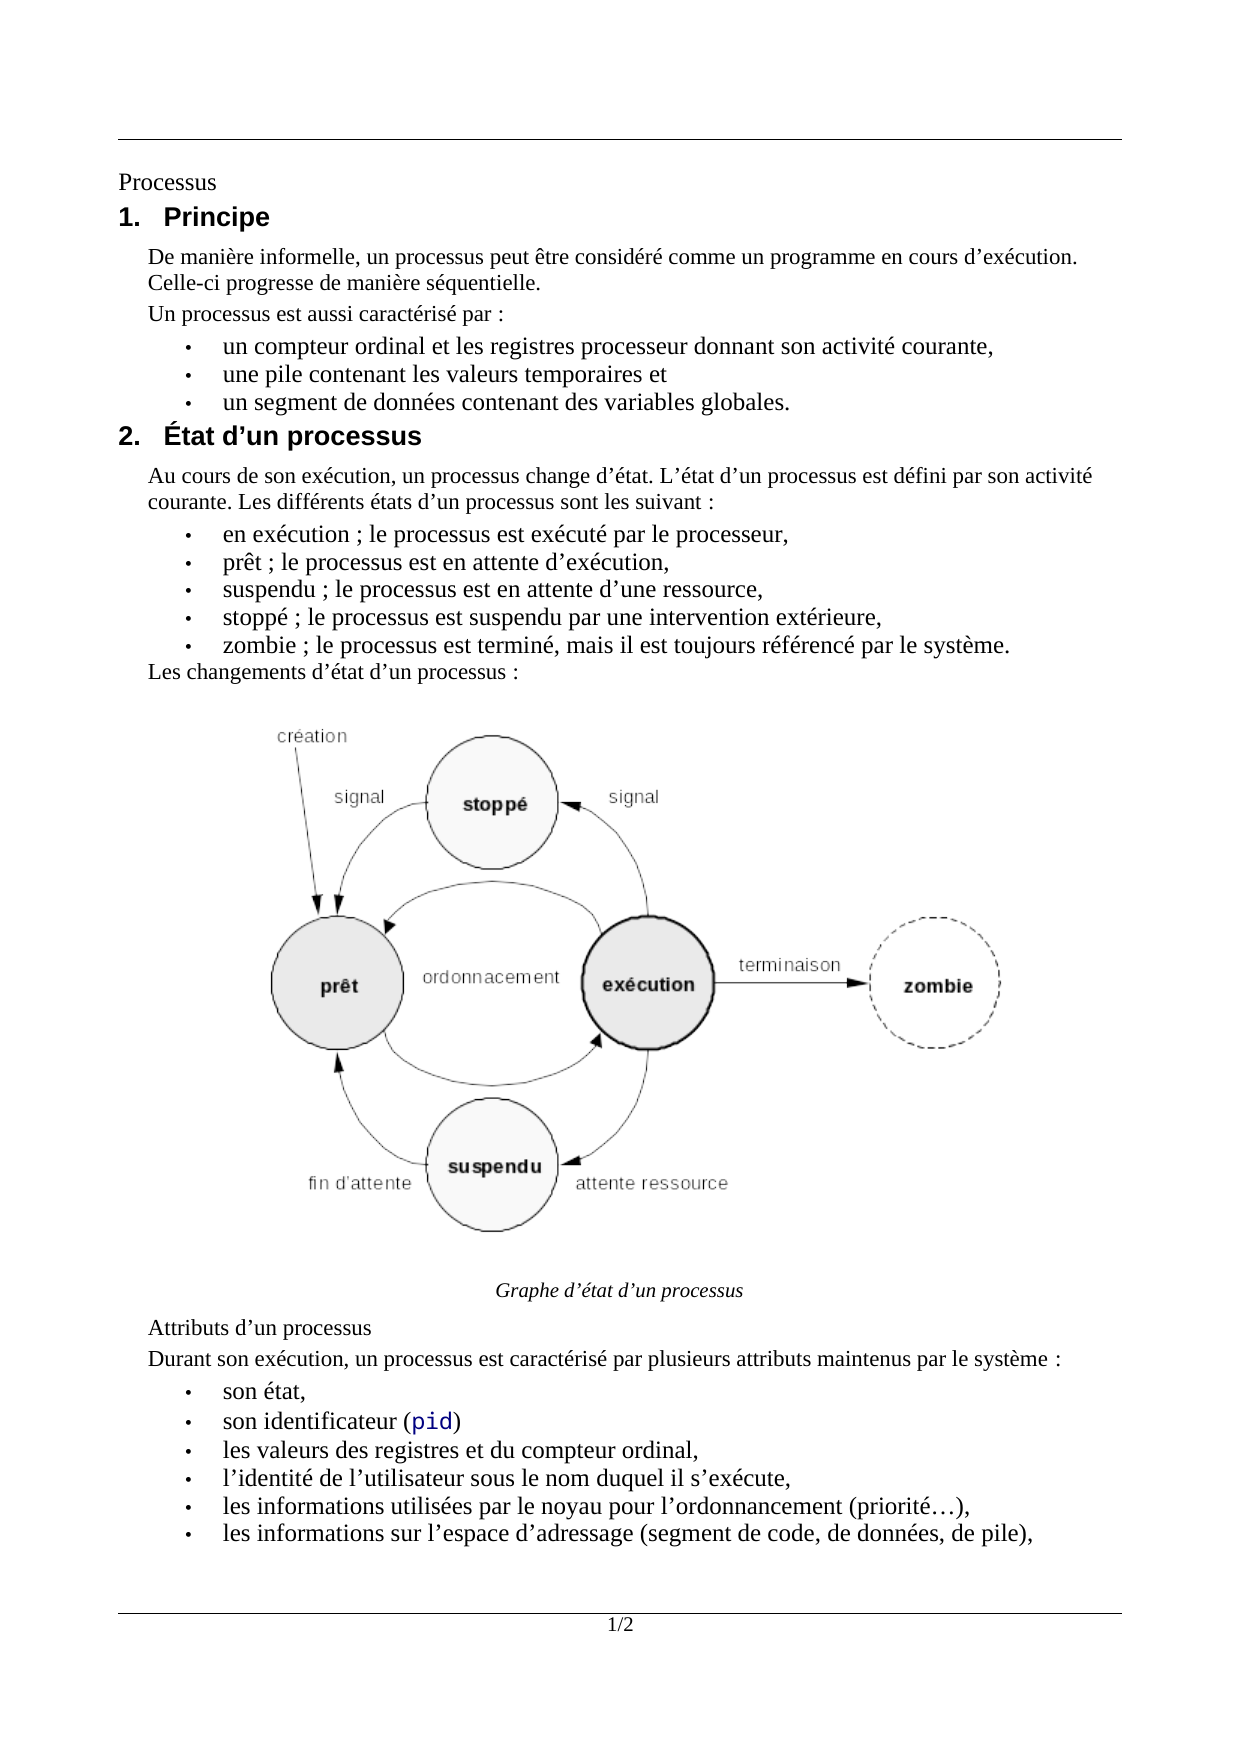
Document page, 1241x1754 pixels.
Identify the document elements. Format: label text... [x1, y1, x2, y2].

list son état, [185, 1377, 1122, 1405]
list l’identité de l’utilisateur sous le nom duquel il s’exécute, [185, 1464, 1122, 1492]
list en exécution ; le processus est exécuté par le processeur, [185, 520, 1122, 548]
subtitle Principe [118, 202, 1122, 232]
list les informations utilisées par le noyau pour l’ordonnancement (priorité…), [185, 1492, 1122, 1519]
list les informations sur l’espace d’adressage (segment de code, de données, de pile), [185, 1519, 1122, 1547]
list zombie ; le processus est terminé, mais il est toujours référencé par le système. [185, 631, 1122, 659]
text De manière informelle, un processus peut être considéré comme un programme en cours d’exécution. Celle-ci progresse de manière séquentielle. [148, 244, 1122, 295]
list un segment de données contenant des variables globales. [185, 388, 1122, 415]
text Attributs d’un processus [148, 1315, 1122, 1340]
list un compteur ordinal et les registres processeur donnant son activité courante, [185, 332, 1122, 360]
text Au cours de son exécution, un processus change d’état. L’état d’un processus est défini par son activité courante. Les différents états d’un processus sont les suivant : [148, 463, 1122, 514]
text Les changements d’état d’un processus : [148, 659, 1122, 684]
text Durant son exécution, un processus est caractérisé par plusieurs attributs maintenus par le système : [148, 1346, 1122, 1372]
subtitle État d’un processus [118, 421, 1122, 452]
text Un processus est aussi caractérisé par : [148, 301, 1122, 326]
text Processus [118, 168, 1122, 196]
list son identificateur (pid) [185, 1405, 1122, 1436]
list prêt ; le processus est en attente d’exécution, [185, 548, 1122, 576]
list les valeurs des registres et du compteur ordinal, [185, 1436, 1122, 1464]
text Graphe d’état d’un processus [118, 1279, 1122, 1302]
list stoppé ; le processus est suspendu par une intervention extérieure, [185, 603, 1122, 631]
list suspendu ; le processus est en attente d’une ressource, [185, 576, 1122, 603]
list une pile contenant les valeurs temporaires et [185, 360, 1122, 388]
